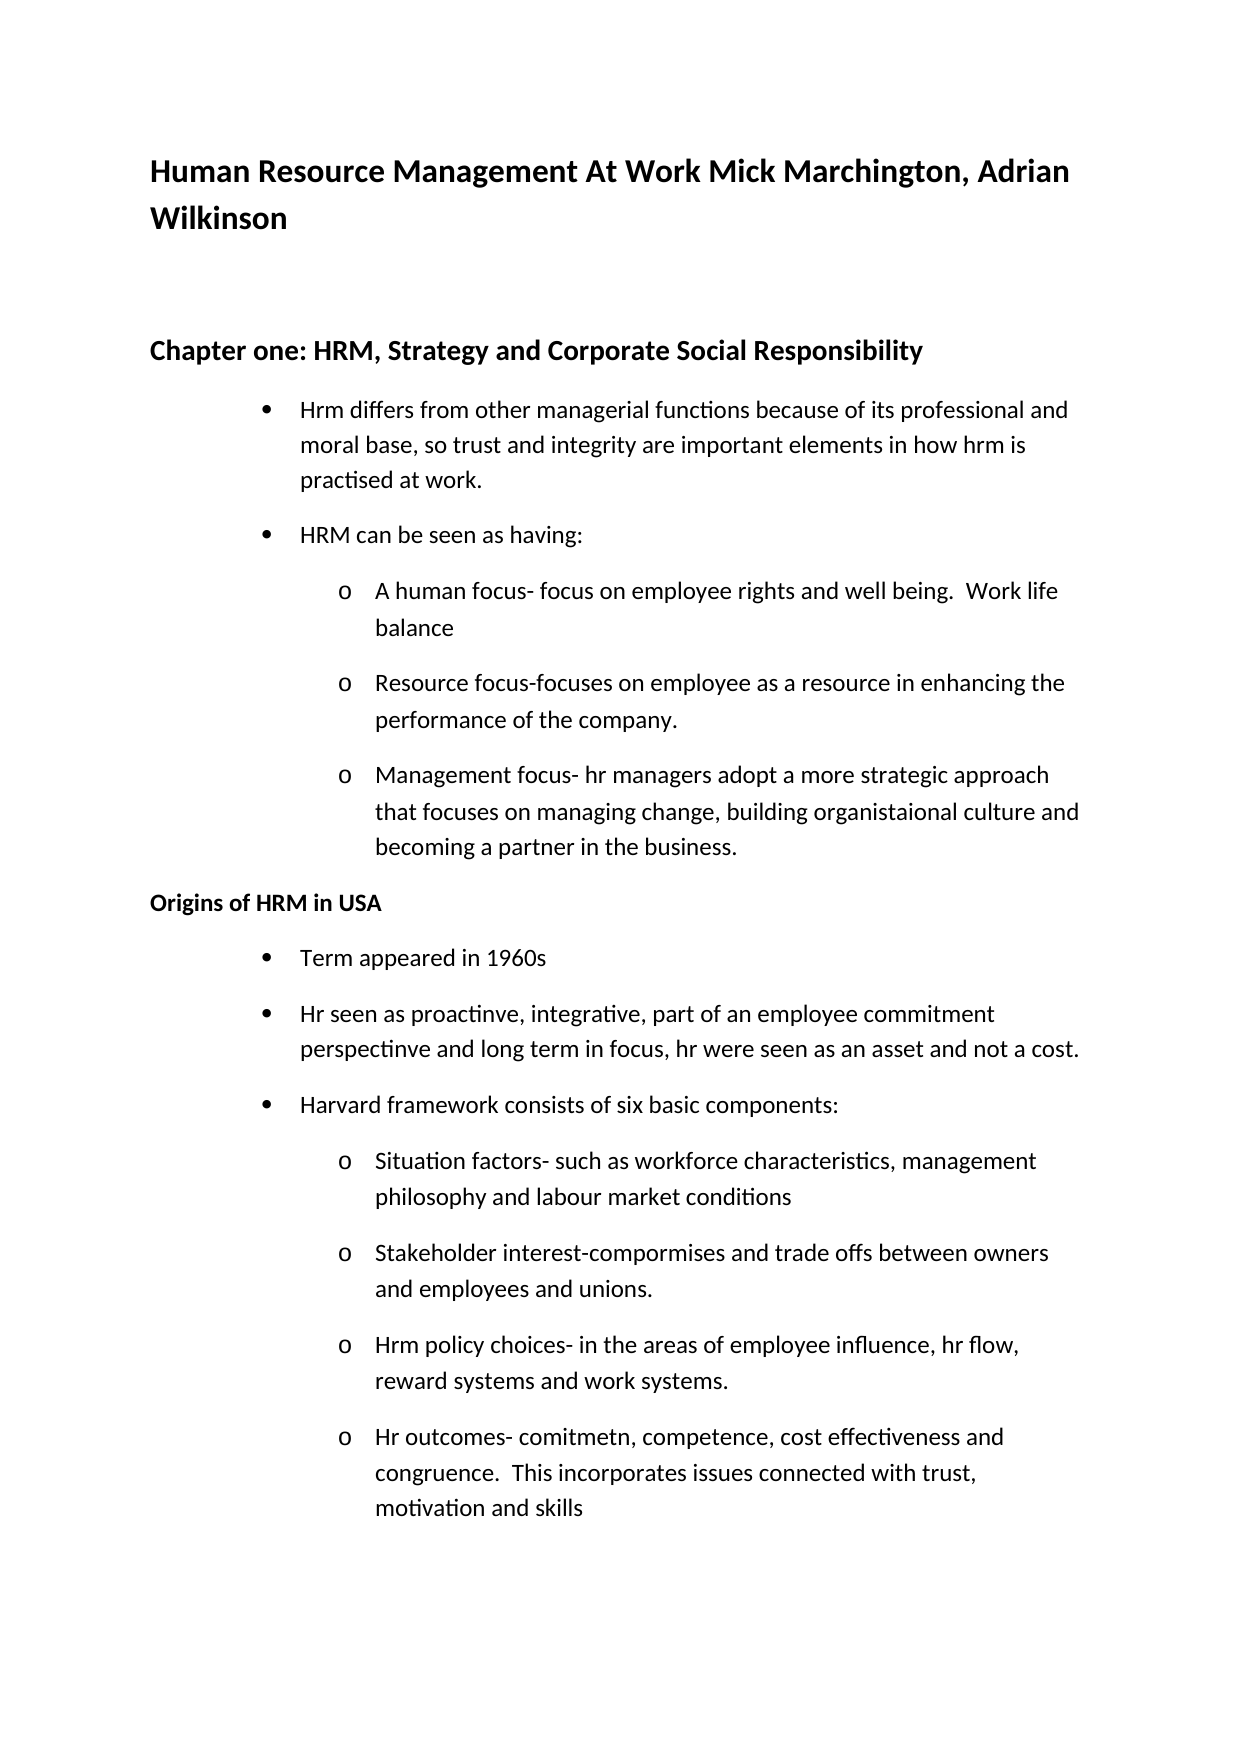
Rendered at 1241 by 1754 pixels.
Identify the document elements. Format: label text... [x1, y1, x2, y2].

list Management focus- hr managers adopt a more strategic approach that focuses on managing change, building organistaional culture and becoming a partner in the business. [337, 759, 1090, 861]
text Human Resource Management At Work Mick Marchington, Adrian Wilkinson [150, 150, 1090, 237]
list Hr seen as proactinve, integrative, part of an employee commitment perspectinve and long term in focus, hr were seen as an asset and not a cost. [262, 998, 1090, 1064]
list Hrm differs from other managerial functions because of its professional and moral base, so trust and integrity are important elements in how hrm is practised at work. [262, 394, 1090, 494]
text Chapter one: HRM, Strategy and Corporate Social Responsibility [150, 332, 1090, 368]
list Harvard framework consists of six basic components: [262, 1089, 1090, 1120]
list Hrm policy choices- in the areas of employee influence, hr flow, reward systems and work systems. [337, 1329, 1090, 1396]
list Term appeared in 1960s [262, 942, 1090, 973]
list Stakeholder interest-compormises and trade offs between owners and employees and unions. [337, 1237, 1090, 1304]
list Hr outcomes- comitmetn, competence, cost effectiveness and congruence. This incorporates issues connected with trust, motivation and skills [337, 1421, 1090, 1523]
list A human focus- focus on employee rights and well being. Work life balance [337, 575, 1090, 642]
list Resource focus-focuses on employee as a resource in enhancing the performance of the company. [337, 667, 1090, 734]
list Situation factors- such as workforce characteristics, management philosophy and labour market conditions [337, 1145, 1090, 1212]
list HRM can be seen as having: [262, 519, 1090, 550]
text Origins of HRM in USA [150, 887, 1090, 917]
